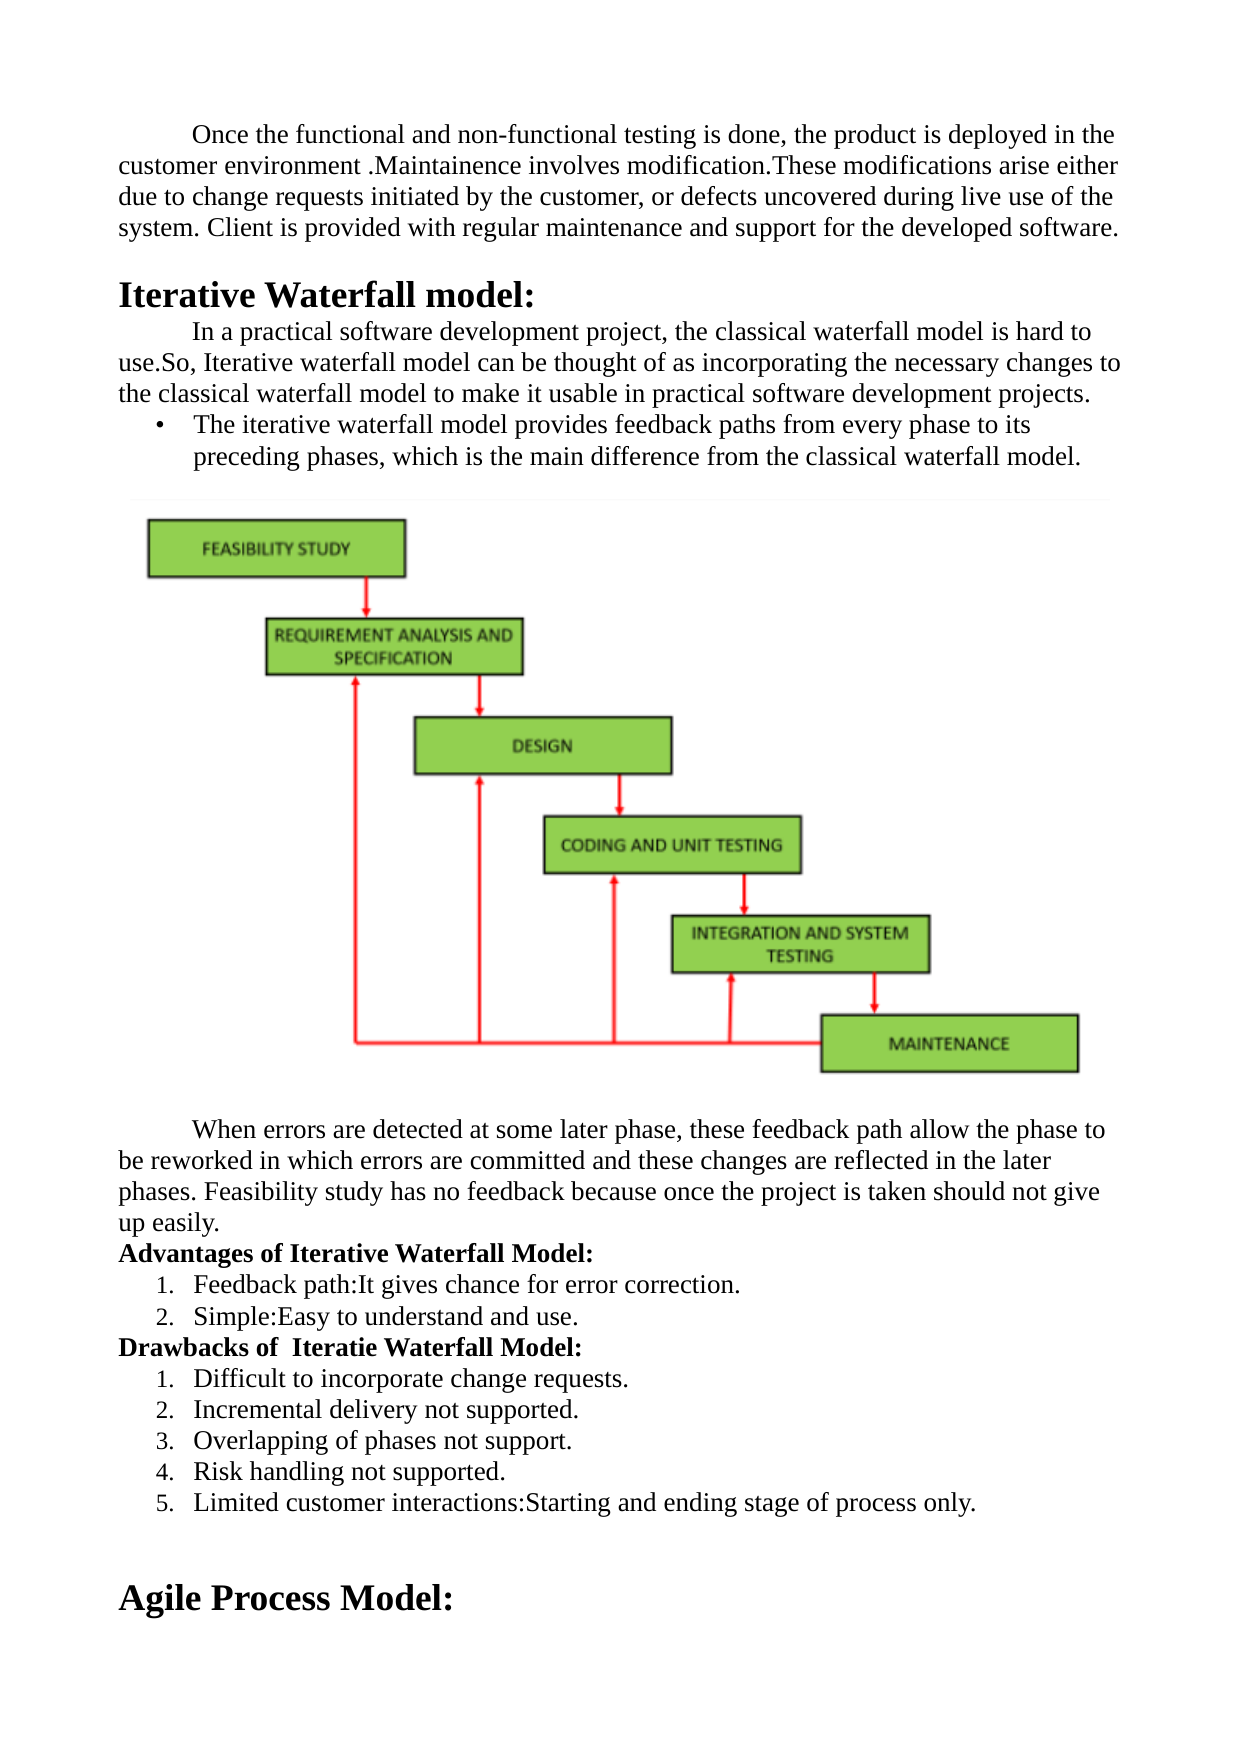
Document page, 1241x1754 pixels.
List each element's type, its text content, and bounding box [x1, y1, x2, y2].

list Feedback path:It gives chance for error correction. [156, 1268, 1122, 1299]
list Difficult to incorporate change requests. [156, 1362, 1122, 1393]
text Agile Process Model: [118, 1575, 1122, 1618]
list Simple:Easy to understand and use. [156, 1299, 1122, 1331]
list Limited customer interactions:Starting and ending stage of process only. [156, 1486, 1122, 1518]
text Once the functional and non-functional testing is done, the product is deployed in the customer environment .Maintainence involves modification.These modifications arise either due to change requests initiated by the customer, or defects uncovered during live use of the system. Client is provided with regular maintenance and support for the developed software. [118, 118, 1122, 243]
text Iterative Waterfall model: [118, 272, 1122, 315]
list The iterative waterfall model provides feedback paths from every phase to its preceding phases, which is the main difference from the classical waterfall model. [156, 408, 1122, 471]
list Incremental delivery not supported. [156, 1393, 1122, 1424]
list Risk handling not supported. [156, 1455, 1122, 1486]
text Drawbacks of Iteratie Waterfall Model: [118, 1331, 1122, 1362]
text In a practical software development project, the classical waterfall model is hard to use.So, Iterative waterfall model can be thought of as incorporating the necessary changes to the classical waterfall model to make it usable in practical software development projects. [118, 315, 1122, 408]
picture [130, 499, 1110, 1084]
text Advantages of Iterative Waterfall Model: [118, 1237, 1122, 1268]
text When errors are detected at some later phase, these feedback path allow the phase to be reworked in which errors are committed and these changes are reflected in the later phases. Feasibility study has no feedback because once the project is taken should not give up easily. [118, 1113, 1122, 1237]
list Overlapping of phases not support. [156, 1424, 1122, 1455]
